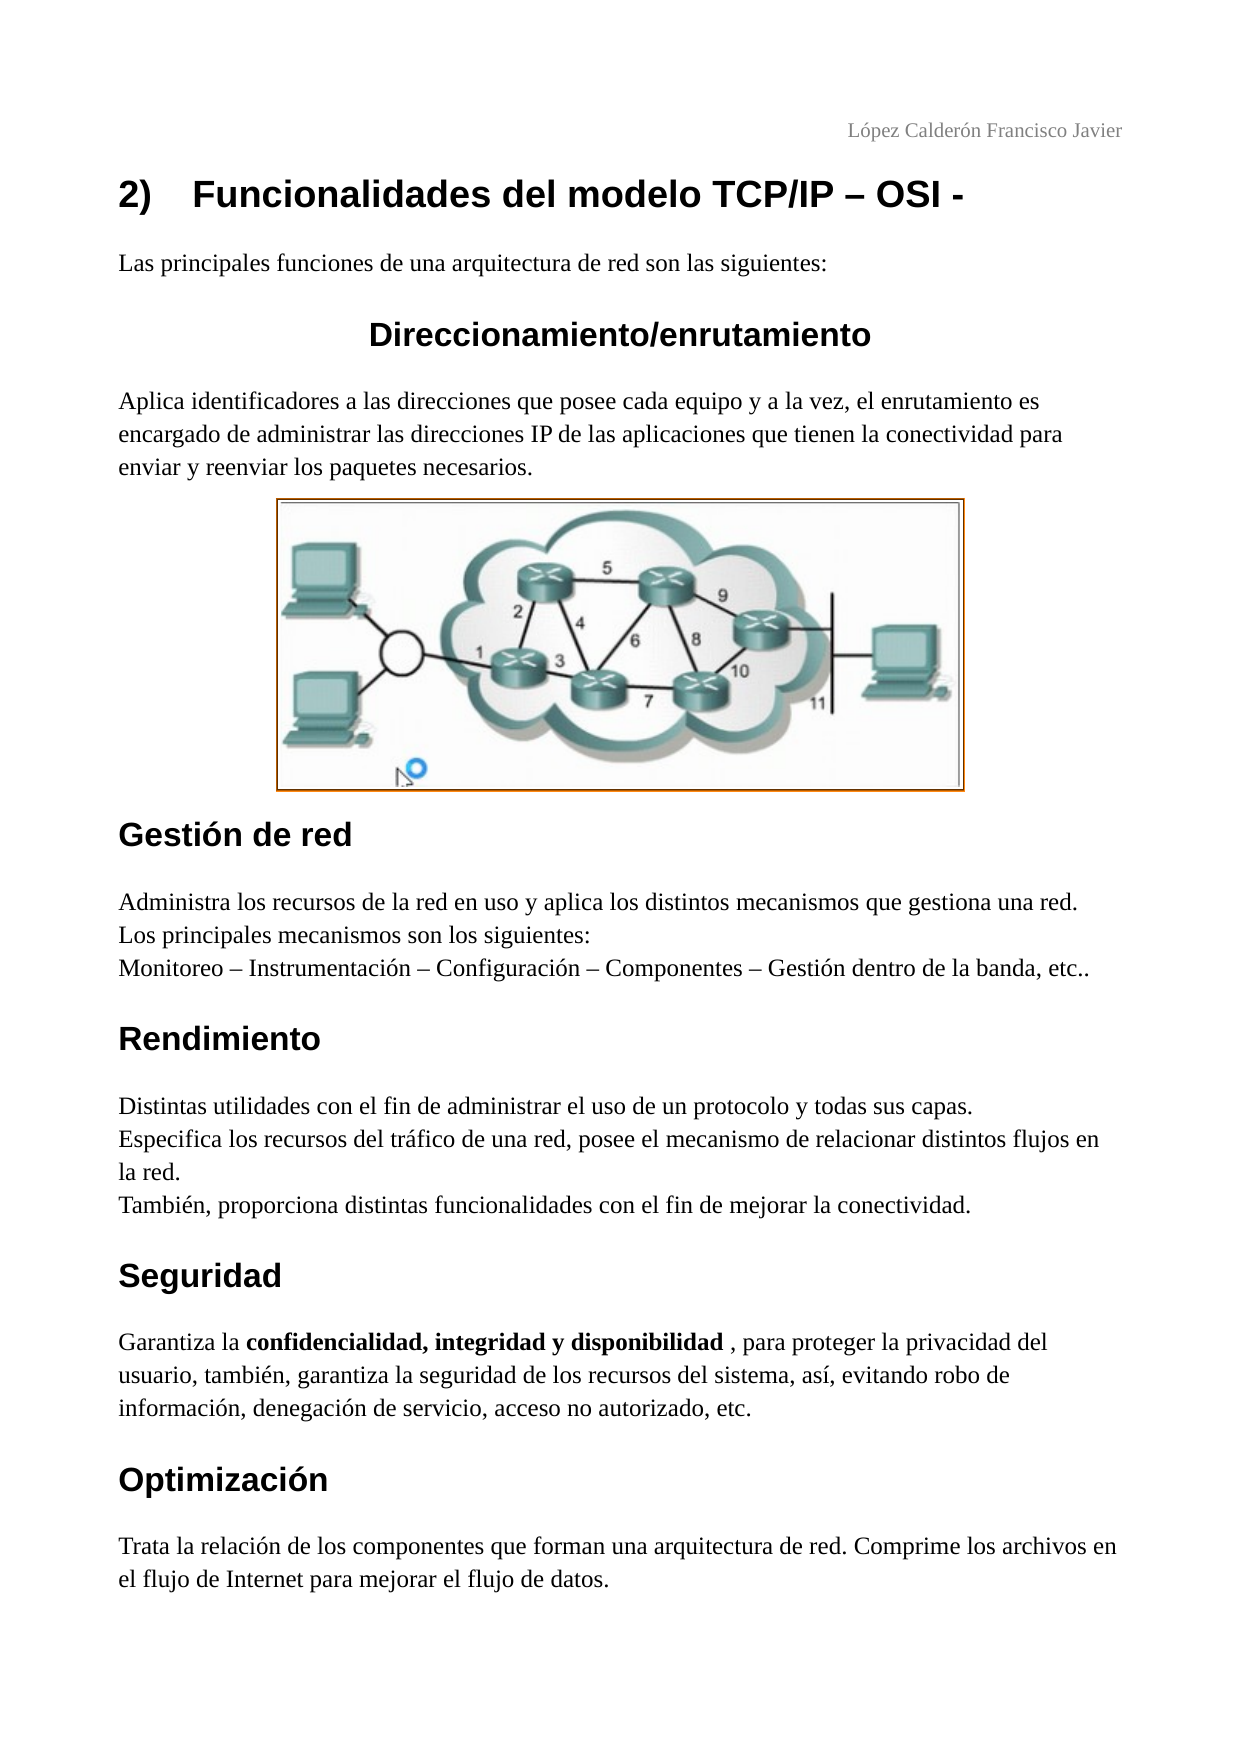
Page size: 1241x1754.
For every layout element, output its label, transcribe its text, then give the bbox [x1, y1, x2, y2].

subtitle Gestión de red [118, 815, 1122, 854]
subtitle Direccionamiento/enrutamiento [118, 314, 1122, 353]
text Trata la relación de los componentes que forman una arquitectura de red. Comprime los archivos en el flujo de Internet para mejorar el flujo de datos. [118, 1531, 1122, 1593]
text También, proporciona distintas funcionalidades con el fin de mejorar la conectividad. [118, 1190, 1122, 1218]
text Monitoreo – Instrumentación – Configuración – Componentes – Gestión dentro de la banda, etc.. [118, 953, 1122, 982]
text Las principales funciones de una arquitectura de red son las siguientes: [118, 248, 1122, 277]
subtitle Funcionalidades del modelo TCP/IP – OSI - [118, 172, 1122, 215]
subtitle Rendimiento [118, 1019, 1122, 1058]
text Especifica los recursos del tráfico de una red, posee el mecanismo de relacionar distintos flujos en la red. [118, 1124, 1122, 1186]
picture [280, 502, 960, 787]
text Administra los recursos de la red en uso y aplica los distintos mecanismos que gestiona una red. [118, 887, 1122, 916]
text Garantiza la confidencialidad, integridad y disponibilidad , para proteger la privacidad del usuario, también, garantiza la seguridad de los recursos del sistema, así, evitando robo de información, denegación de servicio, acceso no autorizado, etc. [118, 1327, 1122, 1422]
subtitle Seguridad [118, 1256, 1122, 1294]
text Aplica identificadores a las direcciones que posee cada equipo y a la vez, el enrutamiento es encargado de administrar las direcciones IP de las aplicaciones que tienen la conectividad para enviar y reenviar los paquetes necesarios. [118, 386, 1122, 481]
text Distintas utilidades con el fin de administrar el uso de un protocolo y todas sus capas. [118, 1091, 1122, 1119]
text Los principales mecanismos son los siguientes: [118, 920, 1122, 949]
subtitle Optimización [118, 1459, 1122, 1498]
